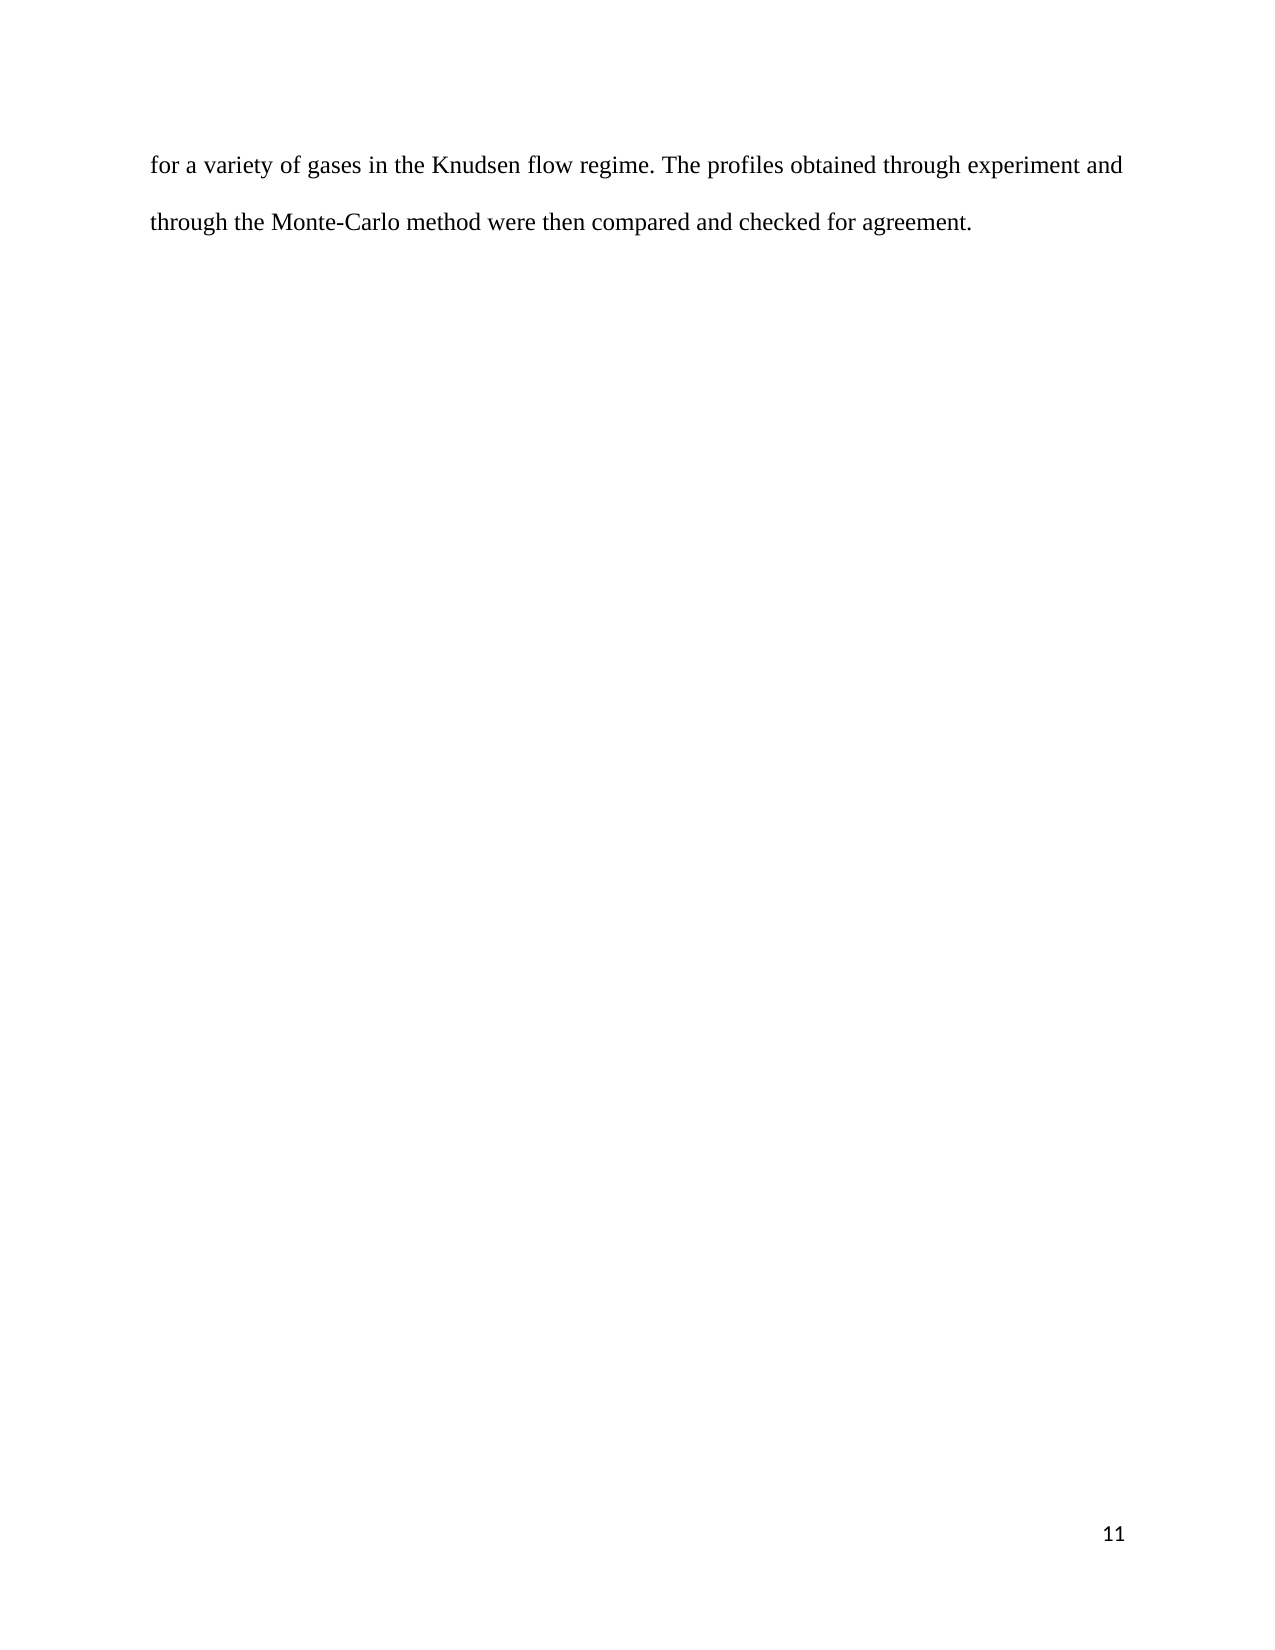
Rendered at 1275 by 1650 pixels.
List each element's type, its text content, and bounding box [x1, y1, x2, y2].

text for a variety of gases in the Knudsen flow regime. The profiles obtained through experiment and through the Monte-Carlo method were then compared and checked for agreement. [150, 150, 1125, 236]
